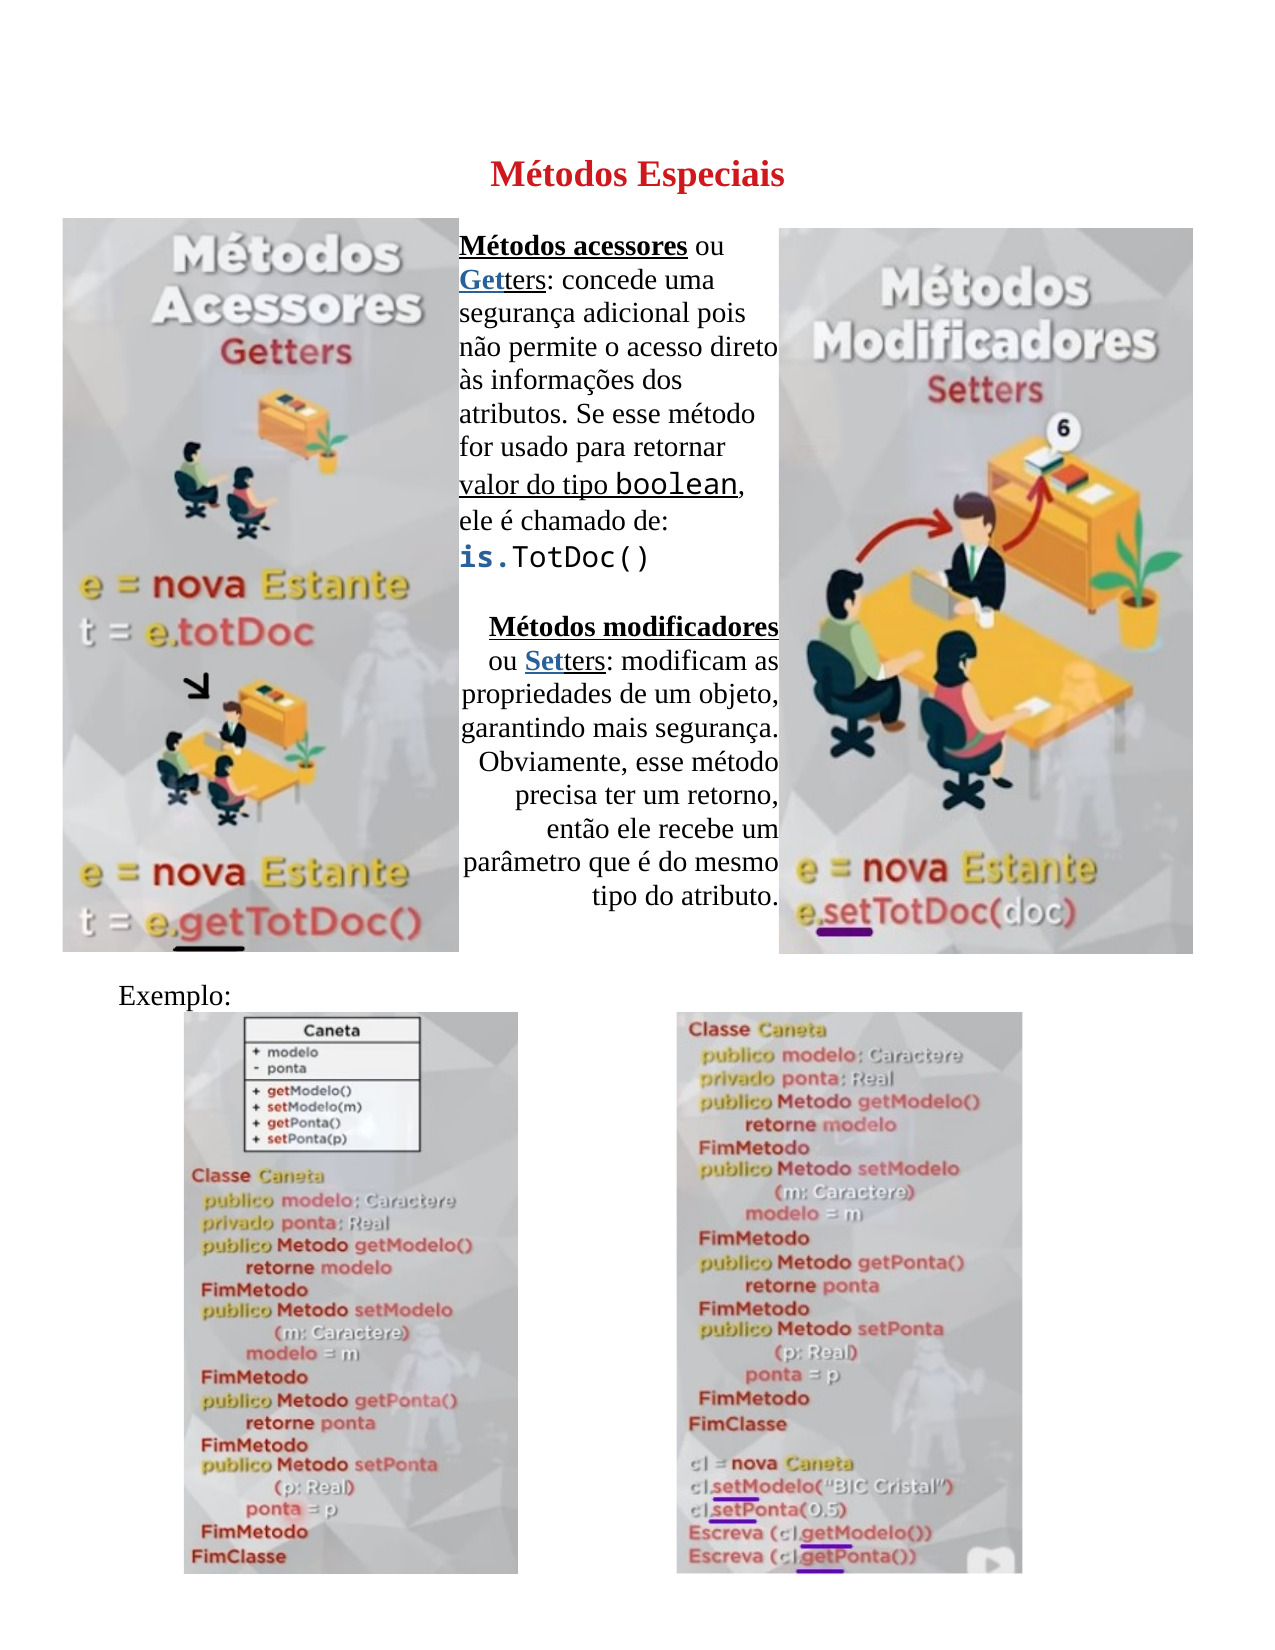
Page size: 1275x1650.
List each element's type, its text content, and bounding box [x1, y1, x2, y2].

picture [778, 228, 1193, 954]
picture [62, 218, 459, 952]
text Exemplo: [118, 978, 1157, 1012]
text Métodos acessores ou Getters: concede uma segurança adicional pois não permite o acesso direto às informações dos atributos. Se esse método for usado para retornar valor do tipo boolean, ele é chamado de: is.TotDoc() [459, 228, 778, 576]
picture [183, 1012, 518, 1574]
text Métodos Especiais [118, 152, 1157, 195]
picture [676, 1012, 1023, 1575]
text Métodos modificadores ou Setters: modificam as propriedades de um objeto, garantindo mais segurança. Obviamente, esse método precisa ter um retorno, então ele recebe um parâmetro que é do mesmo tipo do atributo. [459, 609, 778, 911]
